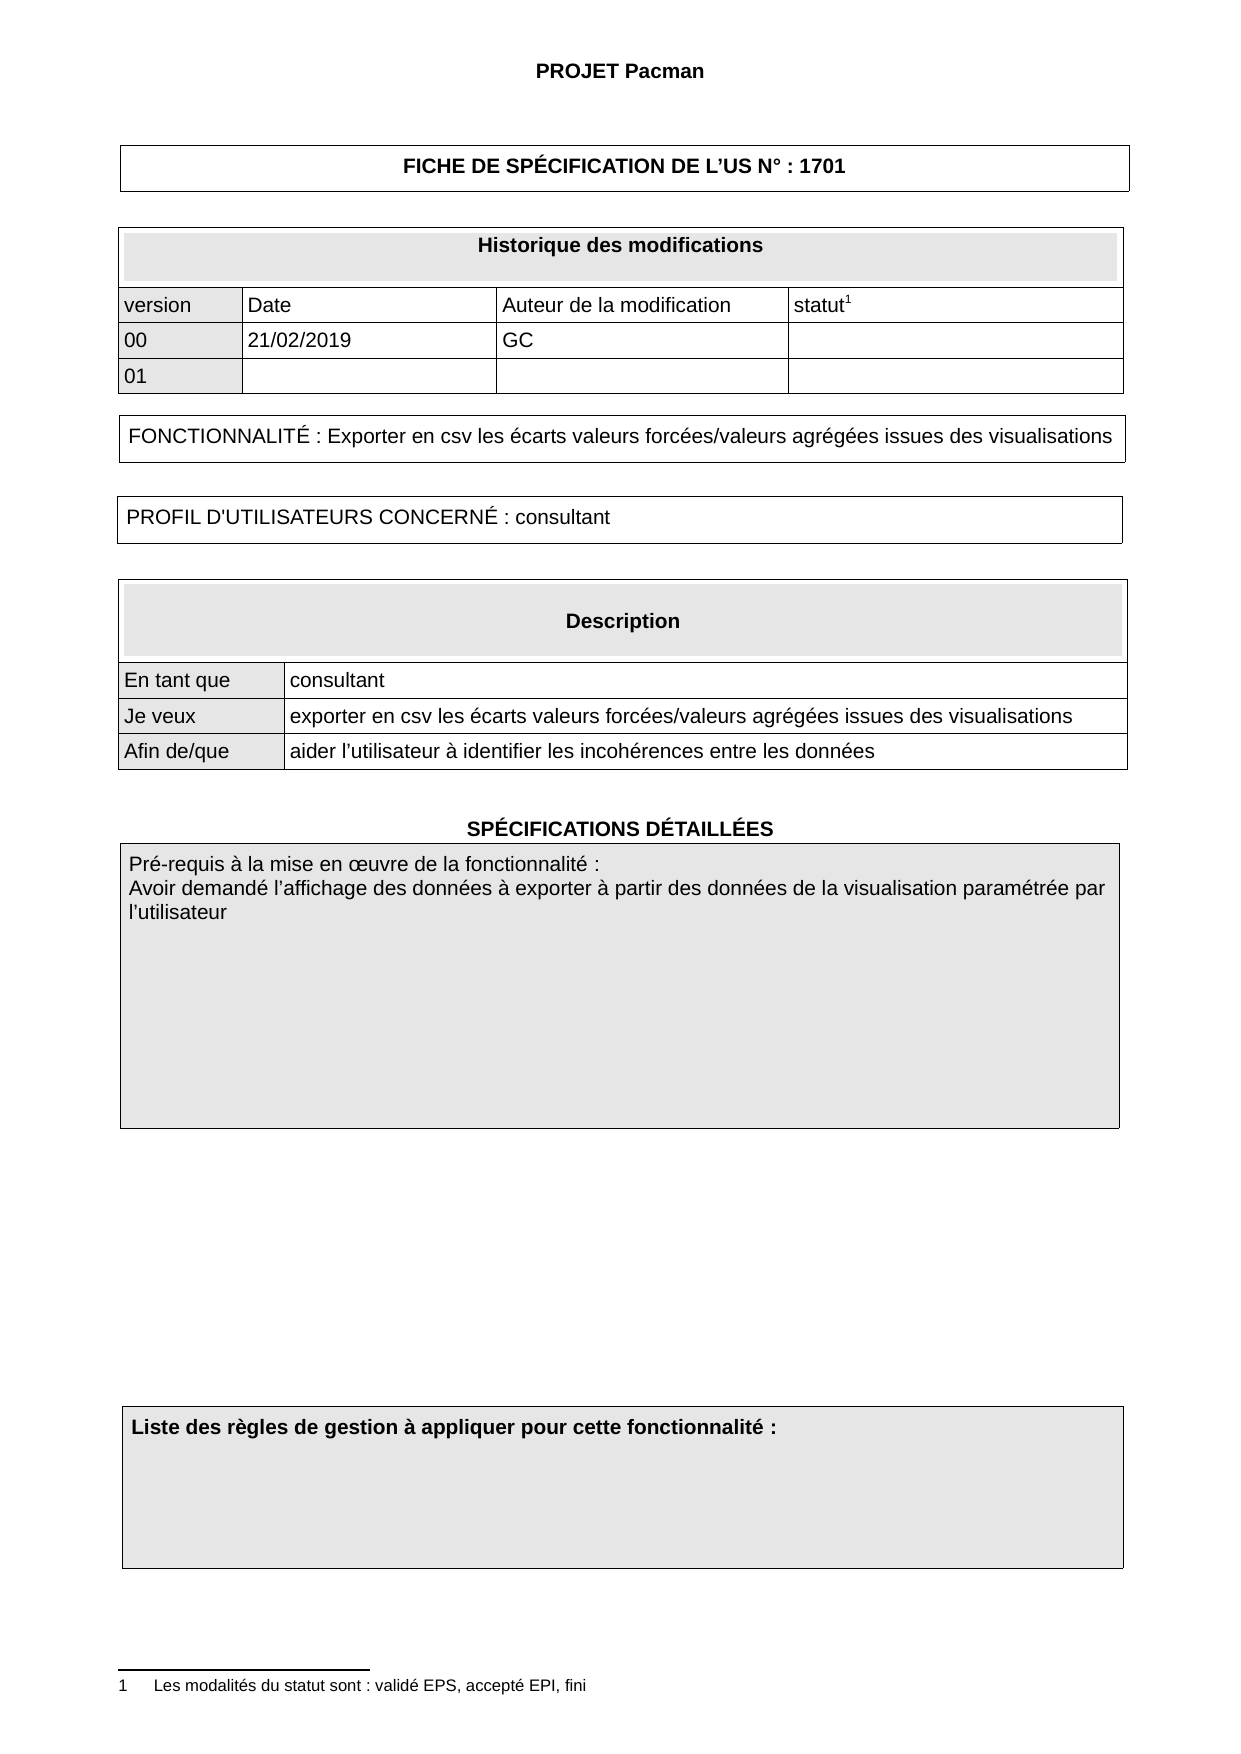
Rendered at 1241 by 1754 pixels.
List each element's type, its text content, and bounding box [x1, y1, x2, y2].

table_cell Afin de/que [123, 1407, 1123, 1568]
table_cell Date [243, 288, 496, 322]
table_cell Auteur de la modification [497, 288, 788, 322]
table_cell Je veux [119, 699, 284, 733]
table_cell 01 [119, 359, 242, 393]
table_cell consultant [285, 663, 1127, 698]
text SPÉCIFICATIONS DÉTAILLÉES [118, 817, 1122, 841]
table_cell statut [789, 288, 1123, 322]
table_header Description [119, 580, 1127, 662]
text FICHE DE SPÉCIFICATION DE L’US N° : 1701 [129, 154, 1120, 178]
table_cell [789, 323, 1123, 358]
table_header Historique des modifications [119, 228, 1123, 287]
text PROFIL D'UTILISATEURS CONCERNÉ : consultant [126, 505, 1113, 529]
table_cell version [119, 288, 242, 322]
table_cell 00 [119, 323, 242, 358]
table_cell En tant que [119, 663, 284, 698]
table_cell [497, 359, 788, 393]
table_cell Afin de/que [119, 734, 284, 769]
table_cell [243, 359, 496, 393]
text PROJET Pacman [118, 59, 1122, 83]
table_cell aider l’utilisateur à identifier les incohérences entre les données [285, 734, 1127, 769]
table_cell GC [497, 323, 788, 358]
table_cell 21/02/2019 [243, 323, 496, 358]
table_cell Afin de/que [121, 844, 1119, 1128]
table_cell exporter en csv les écarts valeurs forcées/valeurs agrégées issues des visualisations [285, 699, 1127, 733]
text FONCTIONNALITÉ : Exporter en csv les écarts valeurs forcées/valeurs agrégées issues des visualisations [128, 424, 1116, 448]
table_cell [789, 359, 1123, 393]
